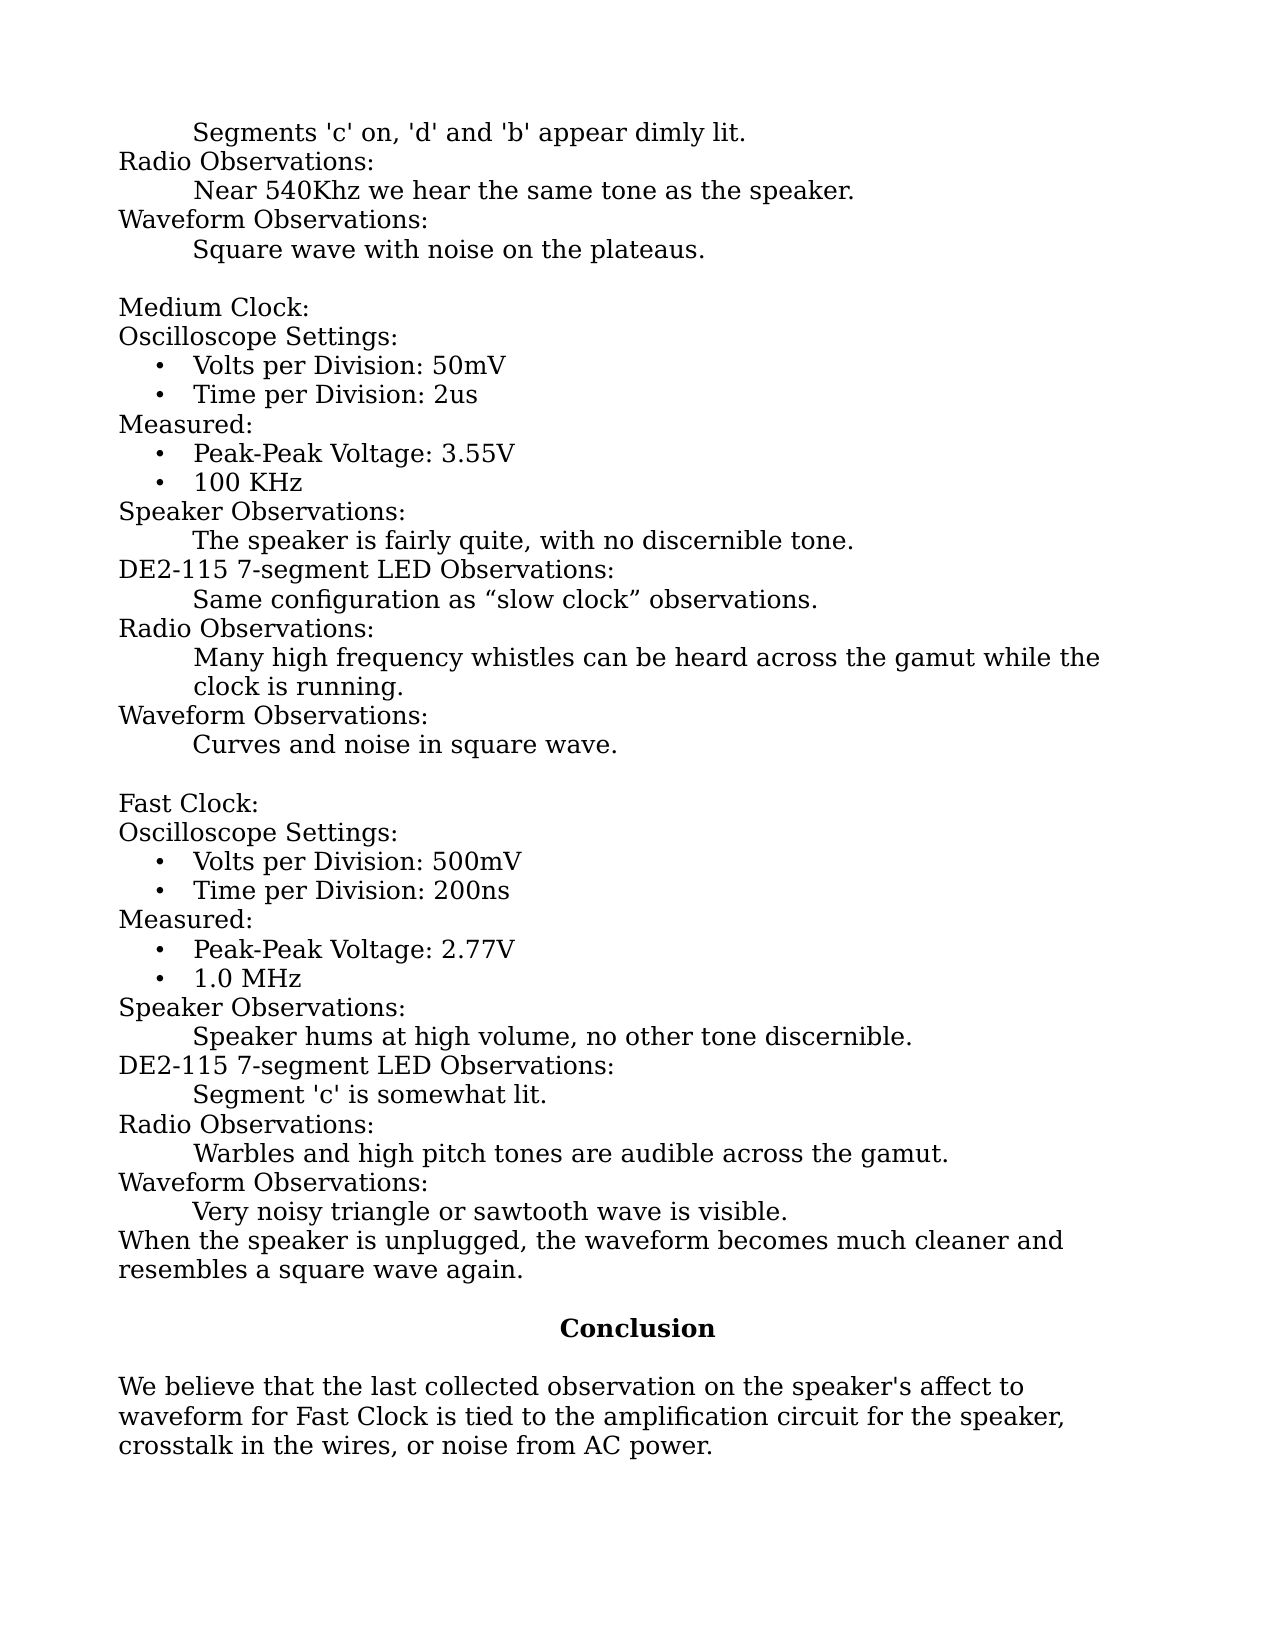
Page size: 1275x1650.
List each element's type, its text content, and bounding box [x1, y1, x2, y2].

text DE2-115 7-segment LED Observations: [118, 1051, 1157, 1081]
text Measured: [118, 906, 1157, 935]
text Very noisy triangle or sawtooth wave is visible. [118, 1197, 1157, 1226]
text Radio Observations: [118, 614, 1157, 643]
list Volts per Division: 500mV [156, 847, 1157, 876]
list Volts per Division: 50mV [156, 351, 1157, 381]
list Time per Division: 200ns [156, 876, 1157, 906]
text Conclusion [118, 1314, 1157, 1343]
text Many high frequency whistles can be heard across the gamut while the clock is running. [118, 643, 1157, 701]
list 1.0 MHz [156, 964, 1157, 993]
text Near 540Khz we hear the same tone as the speaker. [118, 176, 1157, 206]
text Segment 'c' is somewhat lit. [118, 1081, 1157, 1110]
text DE2-115 7-segment LED Observations: [118, 556, 1157, 585]
list Peak-Peak Voltage: 3.55V [156, 439, 1157, 468]
text Waveform Observations: [118, 206, 1157, 235]
text Waveform Observations: [118, 701, 1157, 731]
text Warbles and high pitch tones are audible across the gamut. [118, 1139, 1157, 1168]
text Waveform Observations: [118, 1168, 1157, 1197]
list 100 KHz [156, 468, 1157, 497]
list Peak-Peak Voltage: 2.77V [156, 935, 1157, 964]
text Speaker hums at high volume, no other tone discernible. [118, 1022, 1157, 1051]
text Segments 'c' on, 'd' and 'b' appear dimly lit. [118, 118, 1157, 147]
text Oscilloscope Settings: [118, 322, 1157, 351]
text Radio Observations: [118, 147, 1157, 176]
text We believe that the last collected observation on the speaker's affect to waveform for Fast Clock is tied to the amplification circuit for the speaker, crosstalk in the wires, or noise from AC power. [118, 1372, 1157, 1460]
text Curves and noise in square wave. [118, 731, 1157, 760]
text Fast Clock: [118, 789, 1157, 818]
text Same configuration as “slow clock” observations. [118, 585, 1157, 614]
text Square wave with noise on the plateaus. [118, 235, 1157, 264]
text Medium Clock: [118, 293, 1157, 322]
text Radio Observations: [118, 1110, 1157, 1139]
text Oscilloscope Settings: [118, 818, 1157, 847]
text Measured: [118, 410, 1157, 439]
text Speaker Observations: [118, 993, 1157, 1022]
text Speaker Observations: [118, 497, 1157, 526]
text The speaker is fairly quite, with no discernible tone. [118, 526, 1157, 556]
list Time per Division: 2us [156, 381, 1157, 410]
text When the speaker is unplugged, the waveform becomes much cleaner and resembles a square wave again. [118, 1226, 1157, 1285]
